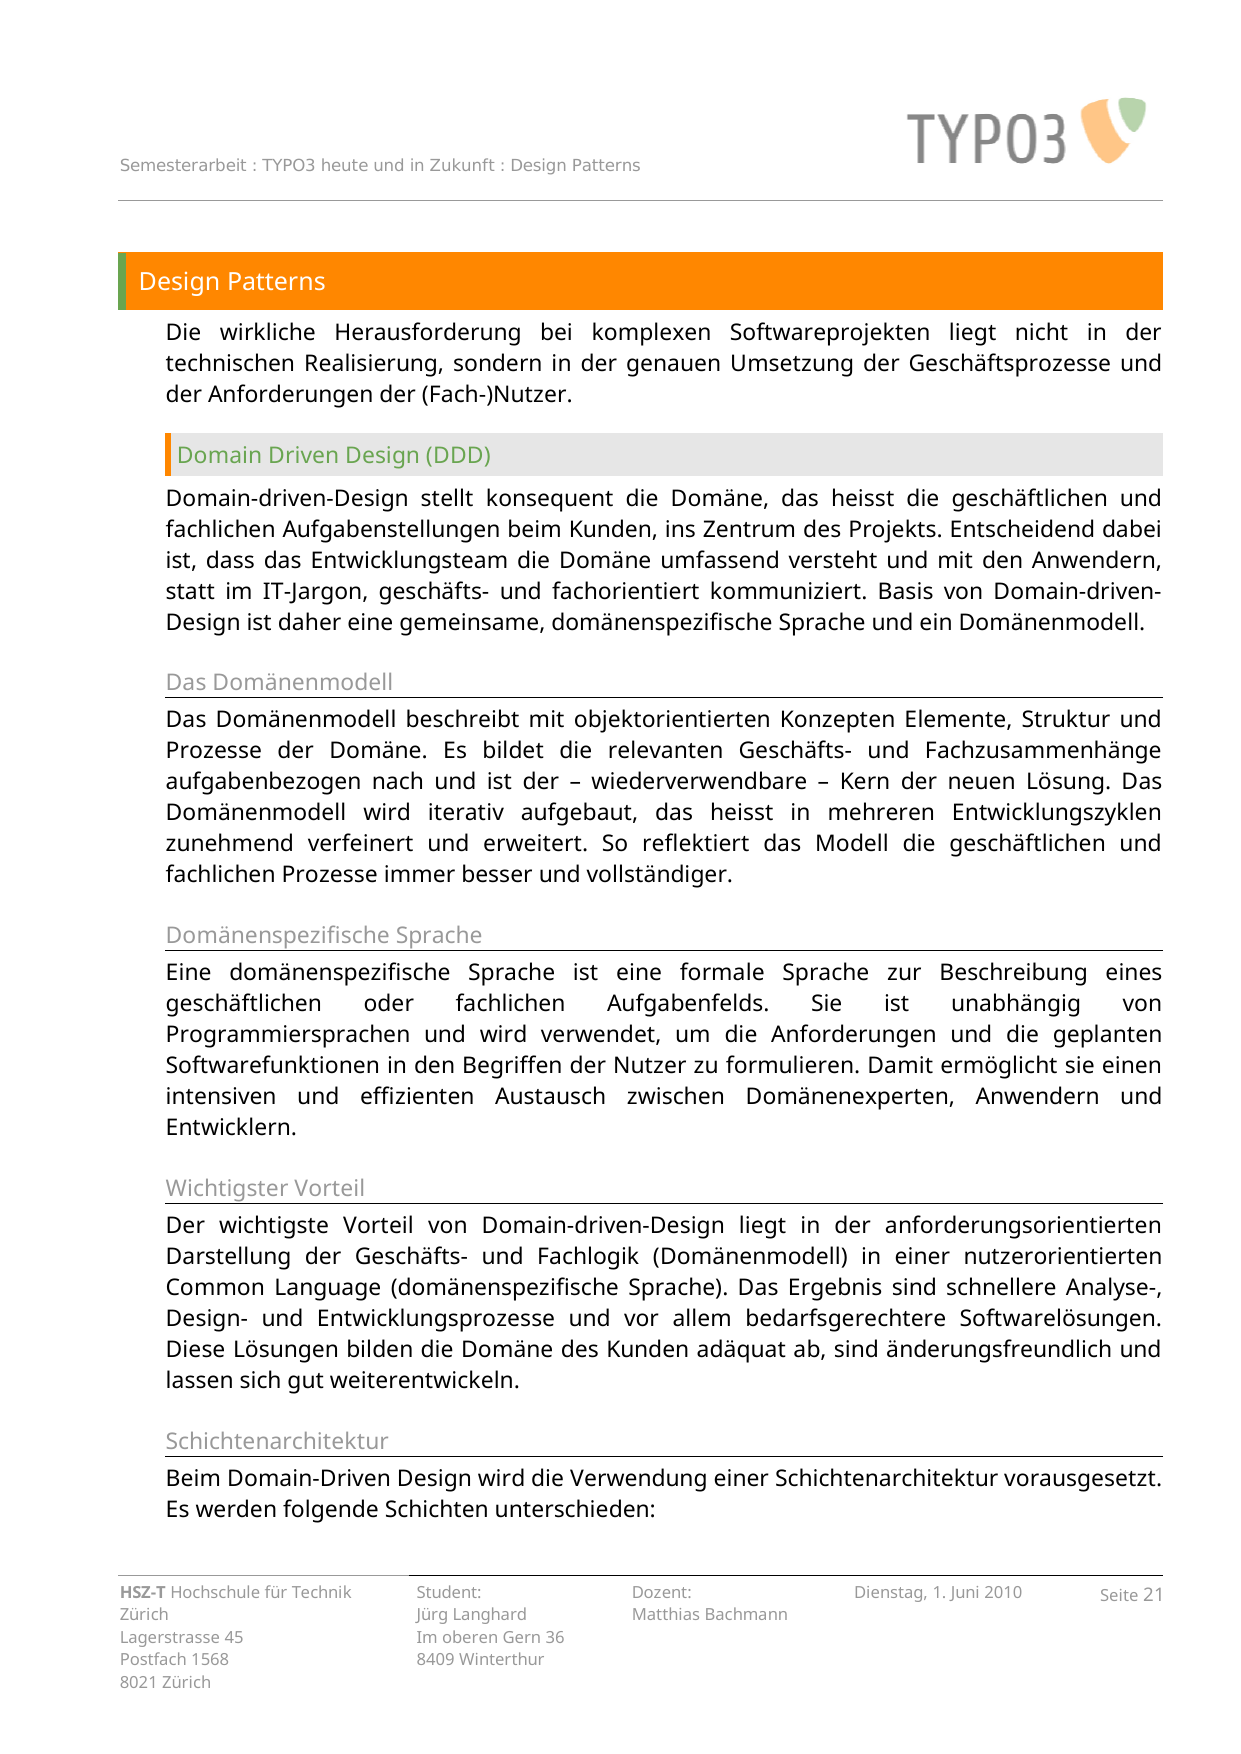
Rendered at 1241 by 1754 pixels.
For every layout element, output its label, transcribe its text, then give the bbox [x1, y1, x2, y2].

text Eine domänenspezifische Sprache ist eine formale Sprache zur Beschreibung eines geschäftlichen oder fachlichen Aufgabenfelds. Sie ist unabhängig von Programmiersprachen und wird verwendet, um die Anforderungen und die geplanten Softwarefunktionen in den Begriffen der Nutzer zu formulieren. Damit ermöglicht sie einen intensiven und effizienten Austausch zwischen Domänenexperten, Anwendern und Entwicklern. [165, 956, 1163, 1142]
subtitle Domänenspezifische Sprache [165, 919, 1163, 950]
text Das Domänenmodell beschreibt mit objektorientierten Konzepten Elemente, Struktur und Prozesse der Domäne. Es bildet die relevanten Geschäfts- und Fachzusammenhänge aufgabenbezogen nach und ist der – wiederverwendbare – Kern der neuen Lösung. Das Domänenmodell wird iterativ aufgebaut, das heisst in mehreren Entwicklungszyklen zunehmend verfeinert und erweitert. So reflektiert das Modell die geschäftlichen und fachlichen Prozesse immer besser und vollständiger. [165, 703, 1163, 889]
subtitle Design Patterns [118, 252, 1163, 310]
text Der wichtigste Vorteil von Domain-driven-Design liegt in der anforderungsorientierten Darstellung der Geschäfts- und Fachlogik (Domänenmodell) in einer nutzerorientierten Common Language (domänenspezifische Sprache). Das Ergebnis sind schnellere Analyse-, Design- und Entwicklungsprozesse und vor allem bedarfsgerechtere Softwarelösungen. Diese Lösungen bilden die Domäne des Kunden adäquat ab, sind änderungsfreundlich und lassen sich gut weiterentwickeln. [165, 1209, 1163, 1395]
text Domain-driven-Design stellt konsequent die Domäne, das heisst die geschäftlichen und fachlichen Aufgabenstellungen beim Kunden, ins Zentrum des Projekts. Entscheidend dabei ist, dass das Entwicklungsteam die Domäne umfassend versteht und mit den Anwendern, statt im IT-Jargon, geschäfts- und fachorientiert kommuniziert. Basis von Domain-driven-Design ist daher eine gemeinsame, domänenspezifische Sprache und ein Domänenmodell. [165, 481, 1163, 637]
subtitle Domain Driven Design (DDD) [171, 433, 1163, 476]
subtitle Wichtigster Vorteil [165, 1172, 1163, 1203]
text Beim Domain-Driven Design wird die Verwendung einer Schichtenarchitektur vorausgesetzt. Es werden folgende Schichten unterschieden: [165, 1462, 1163, 1524]
subtitle Das Domänenmodell [165, 666, 1163, 697]
subtitle Schichtenarchitektur [165, 1424, 1163, 1456]
text Die wirkliche Herausforderung bei komplexen Softwareprojekten liegt nicht in der technischen Realisierung, sondern in der genauen Umsetzung der Geschäftsprozesse und der Anforderungen der (Fach-)Nutzer. [165, 316, 1163, 409]
picture [870, 65, 1149, 195]
